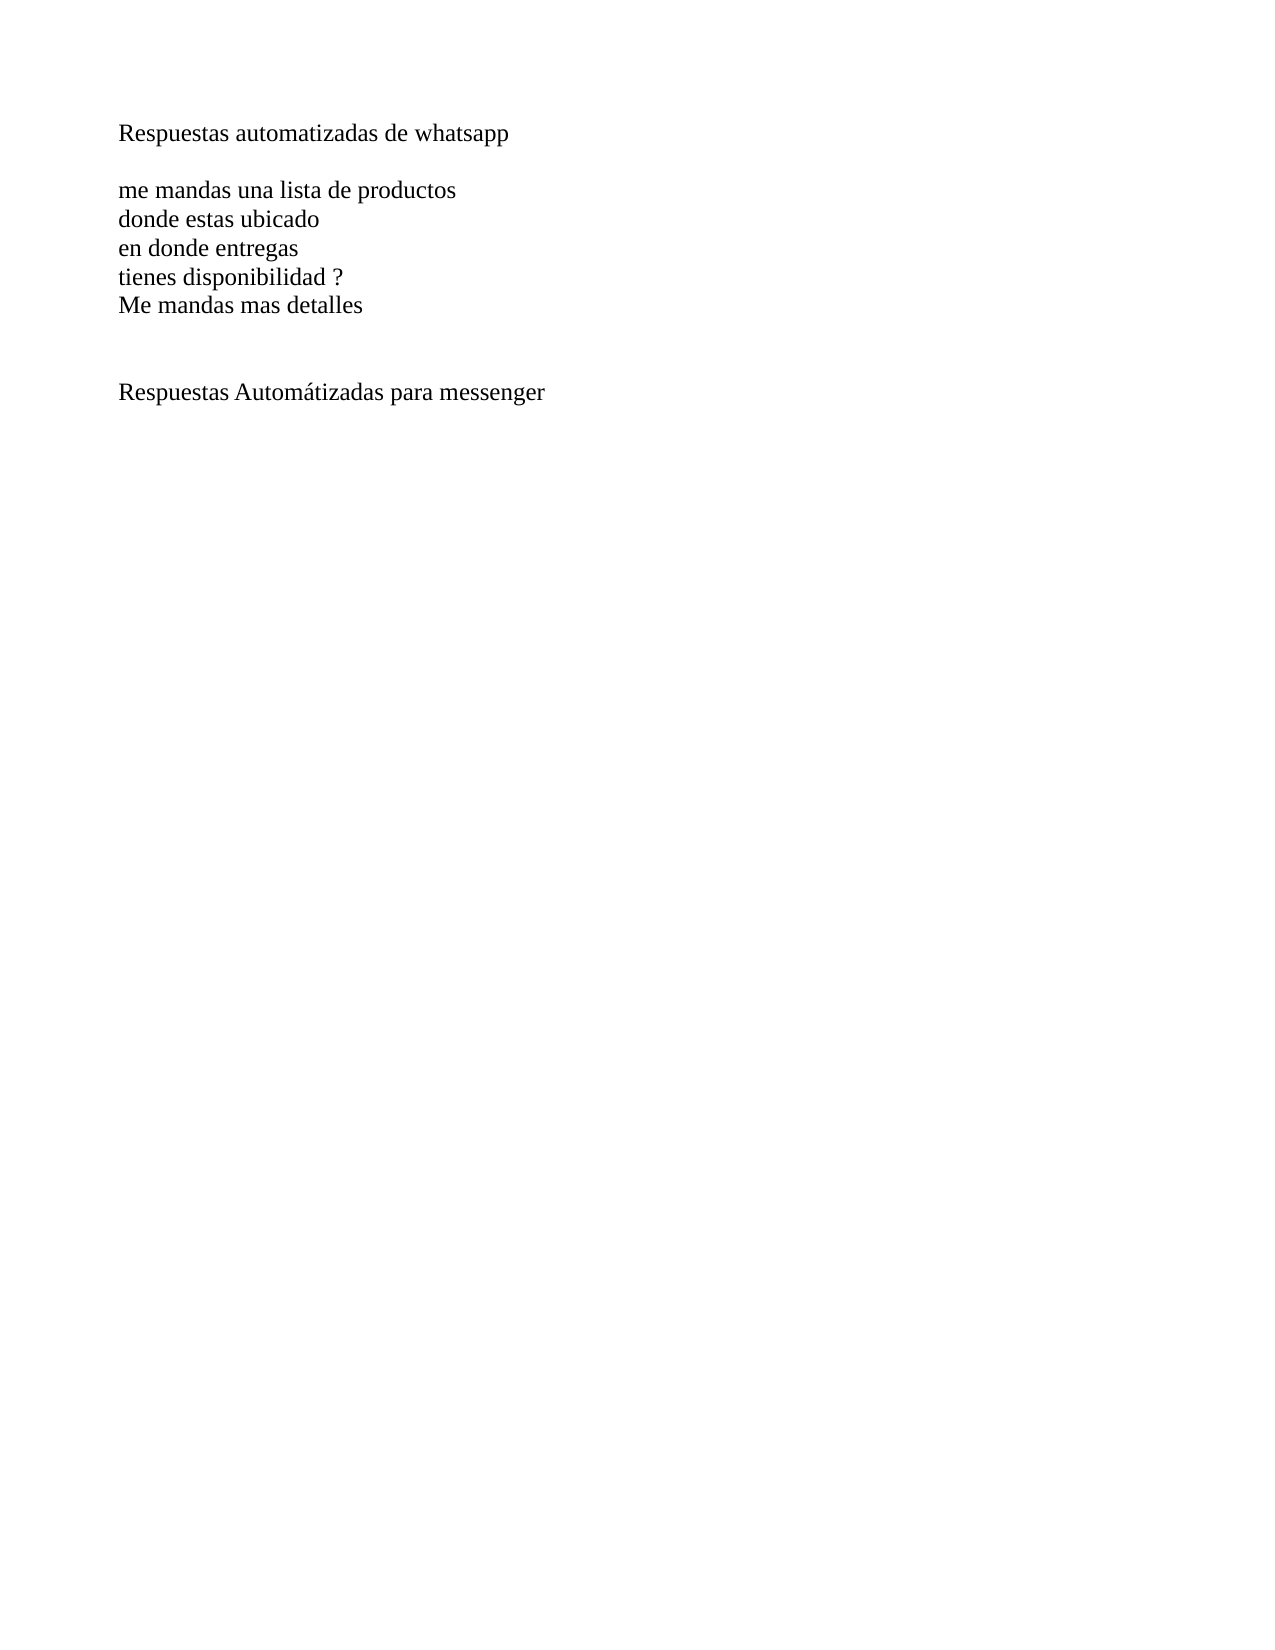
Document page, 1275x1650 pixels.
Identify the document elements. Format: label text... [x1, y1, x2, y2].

text tienes disponibilidad ? [118, 262, 1157, 291]
text me mandas una lista de productos [118, 176, 1157, 204]
text Me mandas mas detalles [118, 291, 1157, 319]
text Respuestas Automátizadas para messenger [118, 377, 1157, 406]
text donde estas ubicado [118, 204, 1157, 233]
text en donde entregas [118, 233, 1157, 262]
text Respuestas automatizadas de whatsapp [118, 118, 1157, 147]
